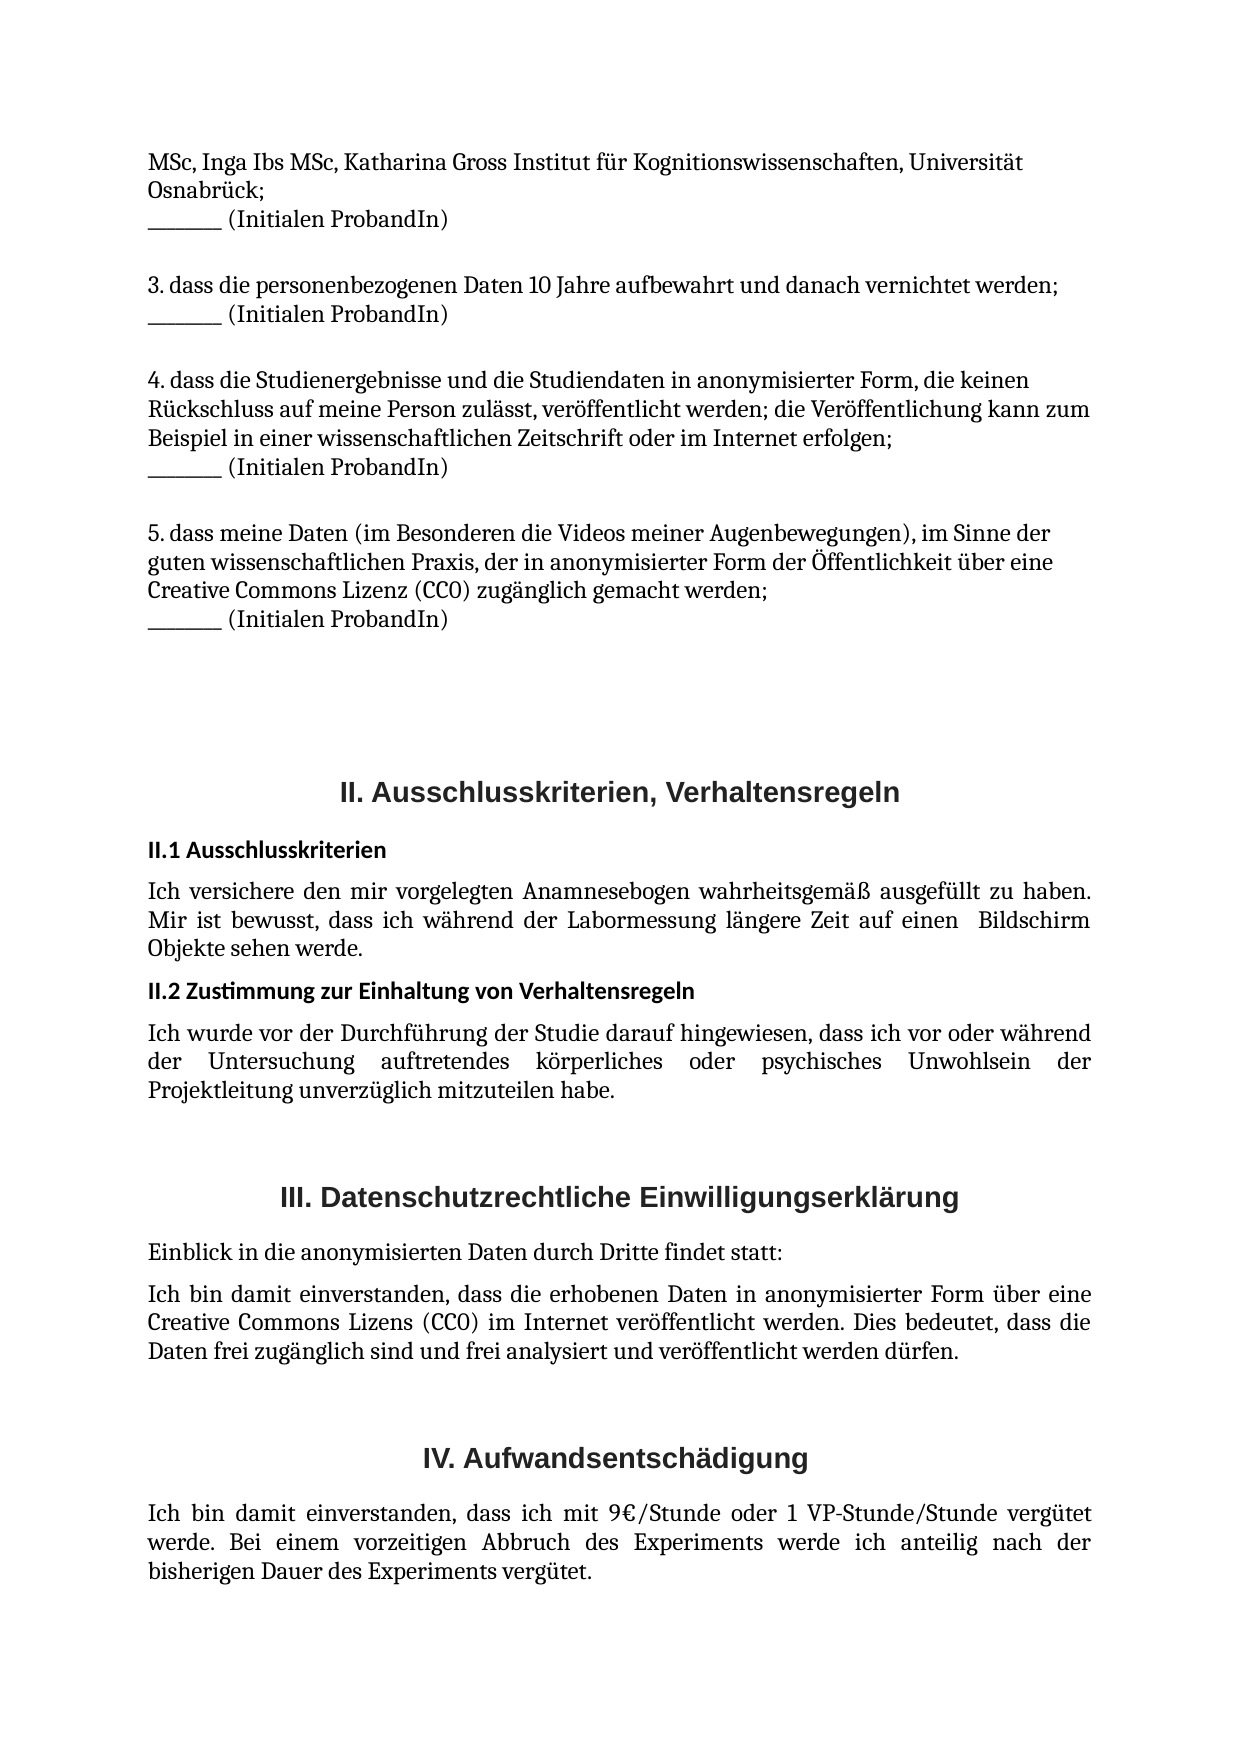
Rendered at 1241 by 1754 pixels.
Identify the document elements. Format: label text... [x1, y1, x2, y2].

subtitle IV. Aufwandsentschädigung [148, 1441, 1092, 1474]
text 5. dass meine Daten (im Besonderen die Videos meiner Augenbewegungen), im Sinne der guten wissenschaftlichen Praxis, der in anonymisierter Form der Öffentlichkeit über eine Creative Commons Lizenz (CC0) zugänglich gemacht werden; ________ (Initialen ProbandIn) [148, 519, 1092, 634]
text Ich bin damit einverstanden, dass die erhobenen Daten in anonymisierter Form über eine Creative Commons Lizens (CC0) im Internet veröffentlicht werden. Dies bedeutet, dass die Daten frei zugänglich sind und frei analysiert und veröffentlicht werden dürfen. [148, 1279, 1092, 1366]
text Ich versichere den mir vorgelegten Anamnesebogen wahrheitsgemäß ausgefüllt zu haben. Mir ist bewusst, dass ich während der Labormessung längere Zeit auf einen Bildschirm Objekte sehen werde. [148, 877, 1092, 963]
text Ich bin damit einverstanden, dass ich mit 9€/­Stunde oder 1 VP-Stunde/Stunde vergütet werde. Bei einem vorzeitigen Abbruch des Experiments werde ich anteilig nach der bisherigen Dauer des Experiments vergütet. [148, 1499, 1092, 1586]
subtitle II.2 Zustimmung zur Einhaltung von Verhaltensregeln [148, 976, 1092, 1006]
text MSc, Inga Ibs MSc, Katharina Gross Institut für Kognitionswissenschaften, Universität Osnabrück; ________ (Initialen ProbandIn) [148, 148, 1092, 234]
text 3. dass die personenbezogenen Daten 10 Jahre aufbewahrt und danach vernichtet werden; ________ (Initialen ProbandIn) [148, 271, 1092, 329]
text Einblick in die anonymisierten Daten durch Dritte findet statt: [148, 1238, 1092, 1267]
subtitle III. Datenschutzrechtliche Einwilligungserklärung [148, 1180, 1092, 1213]
text 4. dass die Studienergebnisse und die Studiendaten in anonymisierter Form, die keinen Rückschluss auf meine Person zulässt, veröffentlicht werden; die Veröffentlichung kann zum Beispiel in einer wissenschaftlichen Zeitschrift oder im Internet erfolgen; ________ (Initialen ProbandIn) [148, 366, 1092, 481]
text Ich wurde vor der Durchführung der Studie darauf hingewiesen, dass ich vor oder während der Untersuchung auftretendes körperliches oder psychisches Unwohlsein der Projektleitung unverzüglich mitzuteilen habe. [148, 1018, 1092, 1105]
subtitle II. Ausschlusskriterien, Verhaltensregeln [148, 775, 1092, 809]
subtitle II.1 Ausschlusskriterien [148, 834, 1092, 864]
